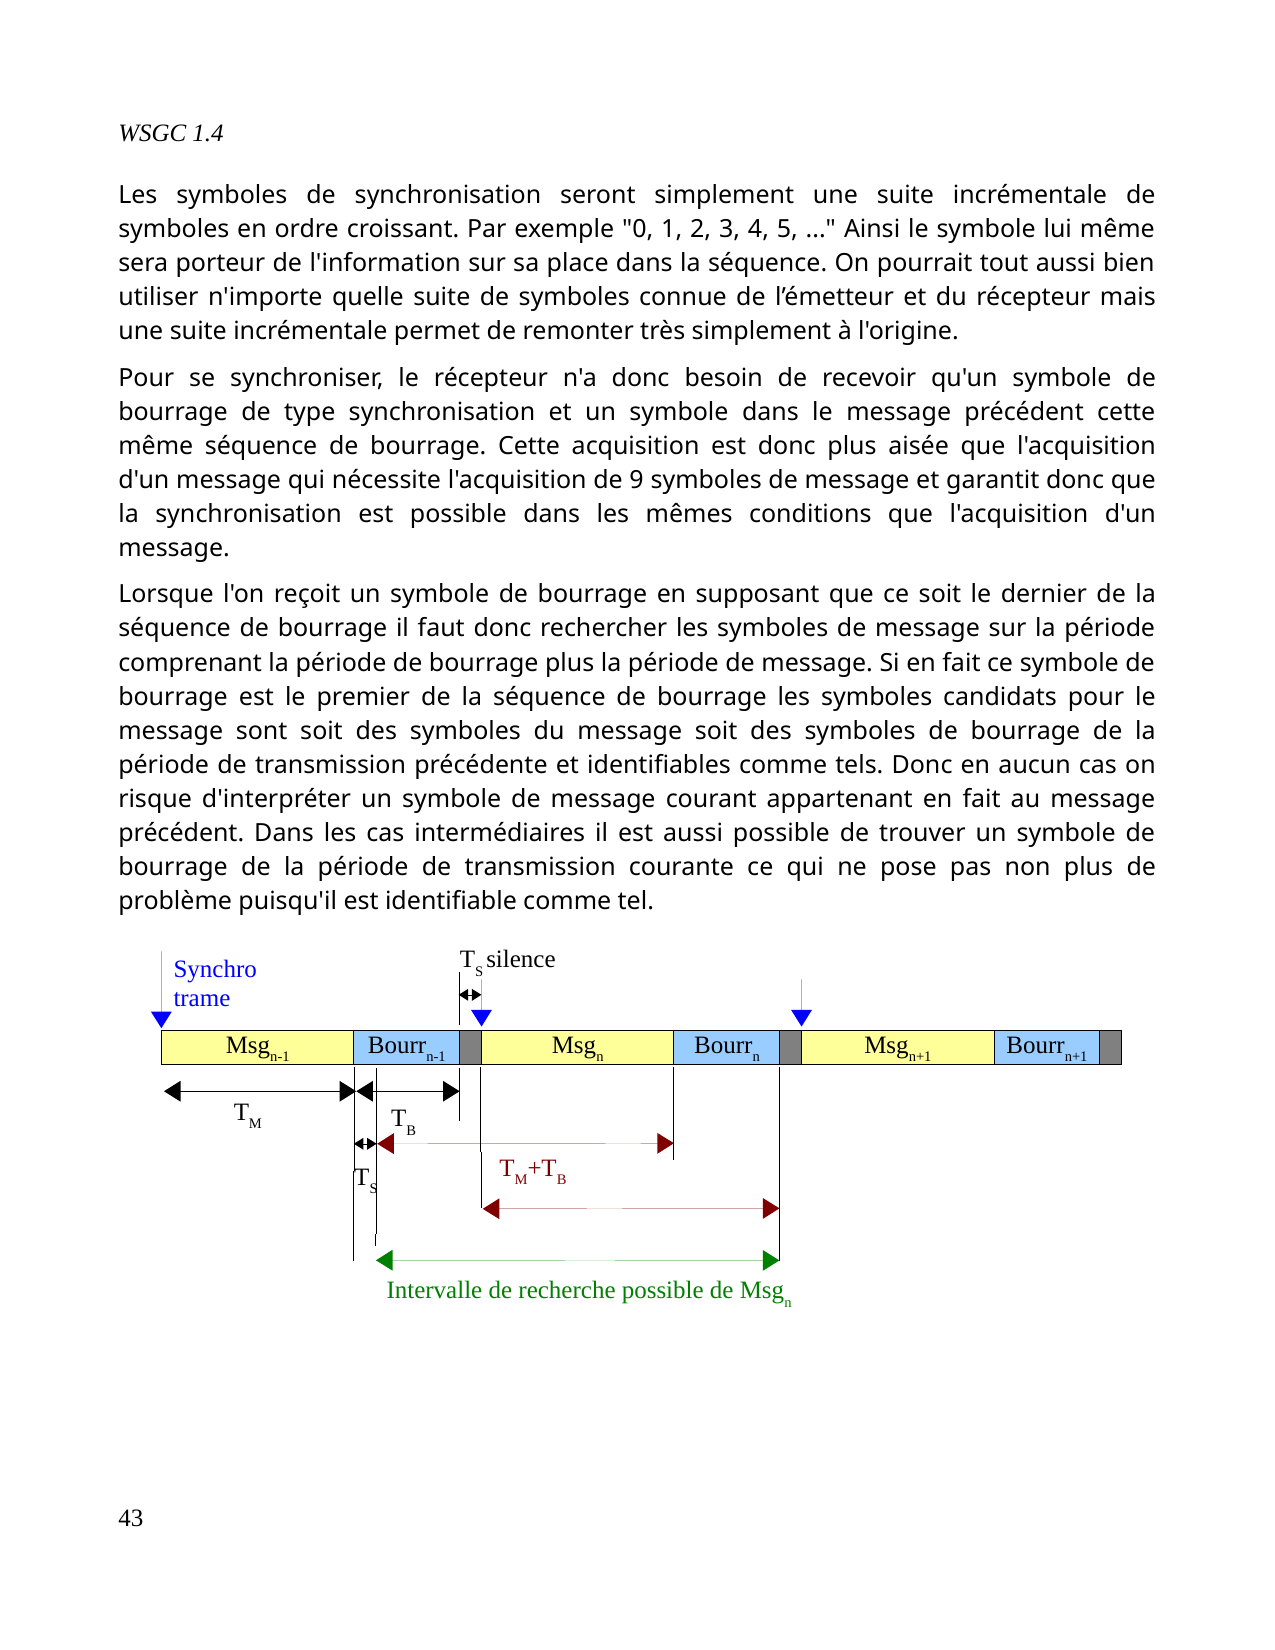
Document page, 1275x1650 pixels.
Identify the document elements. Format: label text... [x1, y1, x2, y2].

text Les symboles de synchronisation seront simplement une suite incrémentale de symboles en ordre croissant. Par exemple "0, 1, 2, 3, 4, 5, ..." Ainsi le symbole lui même sera porteur de l'information sur sa place dans la séquence. On pourrait tout aussi bien utiliser n'importe quelle suite de symboles connue de l’émetteur et du récepteur mais une suite incrémentale permet de remonter très simplement à l'origine. [118, 176, 1157, 347]
text Lorsque l'on reçoit un symbole de bourrage en supposant que ce soit le dernier de la séquence de bourrage il faut donc rechercher les symboles de message sur la période comprenant la période de bourrage plus la période de message. Si en fait ce symbole de bourrage est le premier de la séquence de bourrage les symboles candidats pour le message sont soit des symboles du message soit des symboles de bourrage de la période de transmission précédente et identifiables comme tels. Donc en aucun cas on risque d'interpréter un symbole de message courant appartenant en fait au message précédent. Dans les cas intermédiaires il est aussi possible de trouver un symbole de bourrage de la période de transmission courante ce qui ne pose pas non plus de problème puisqu'il est identifiable comme tel. [118, 576, 1157, 917]
text Pour se synchroniser, le récepteur n'a donc besoin de recevoir qu'un symbole de bourrage de type synchronisation et un symbole dans le message précédent cette même séquence de bourrage. Cette acquisition est donc plus aisée que l'acquisition d'un message qui nécessite l'acquisition de 9 symboles de message et garantit donc que la synchronisation est possible dans les mêmes conditions que l'acquisition d'un message. [118, 359, 1157, 563]
